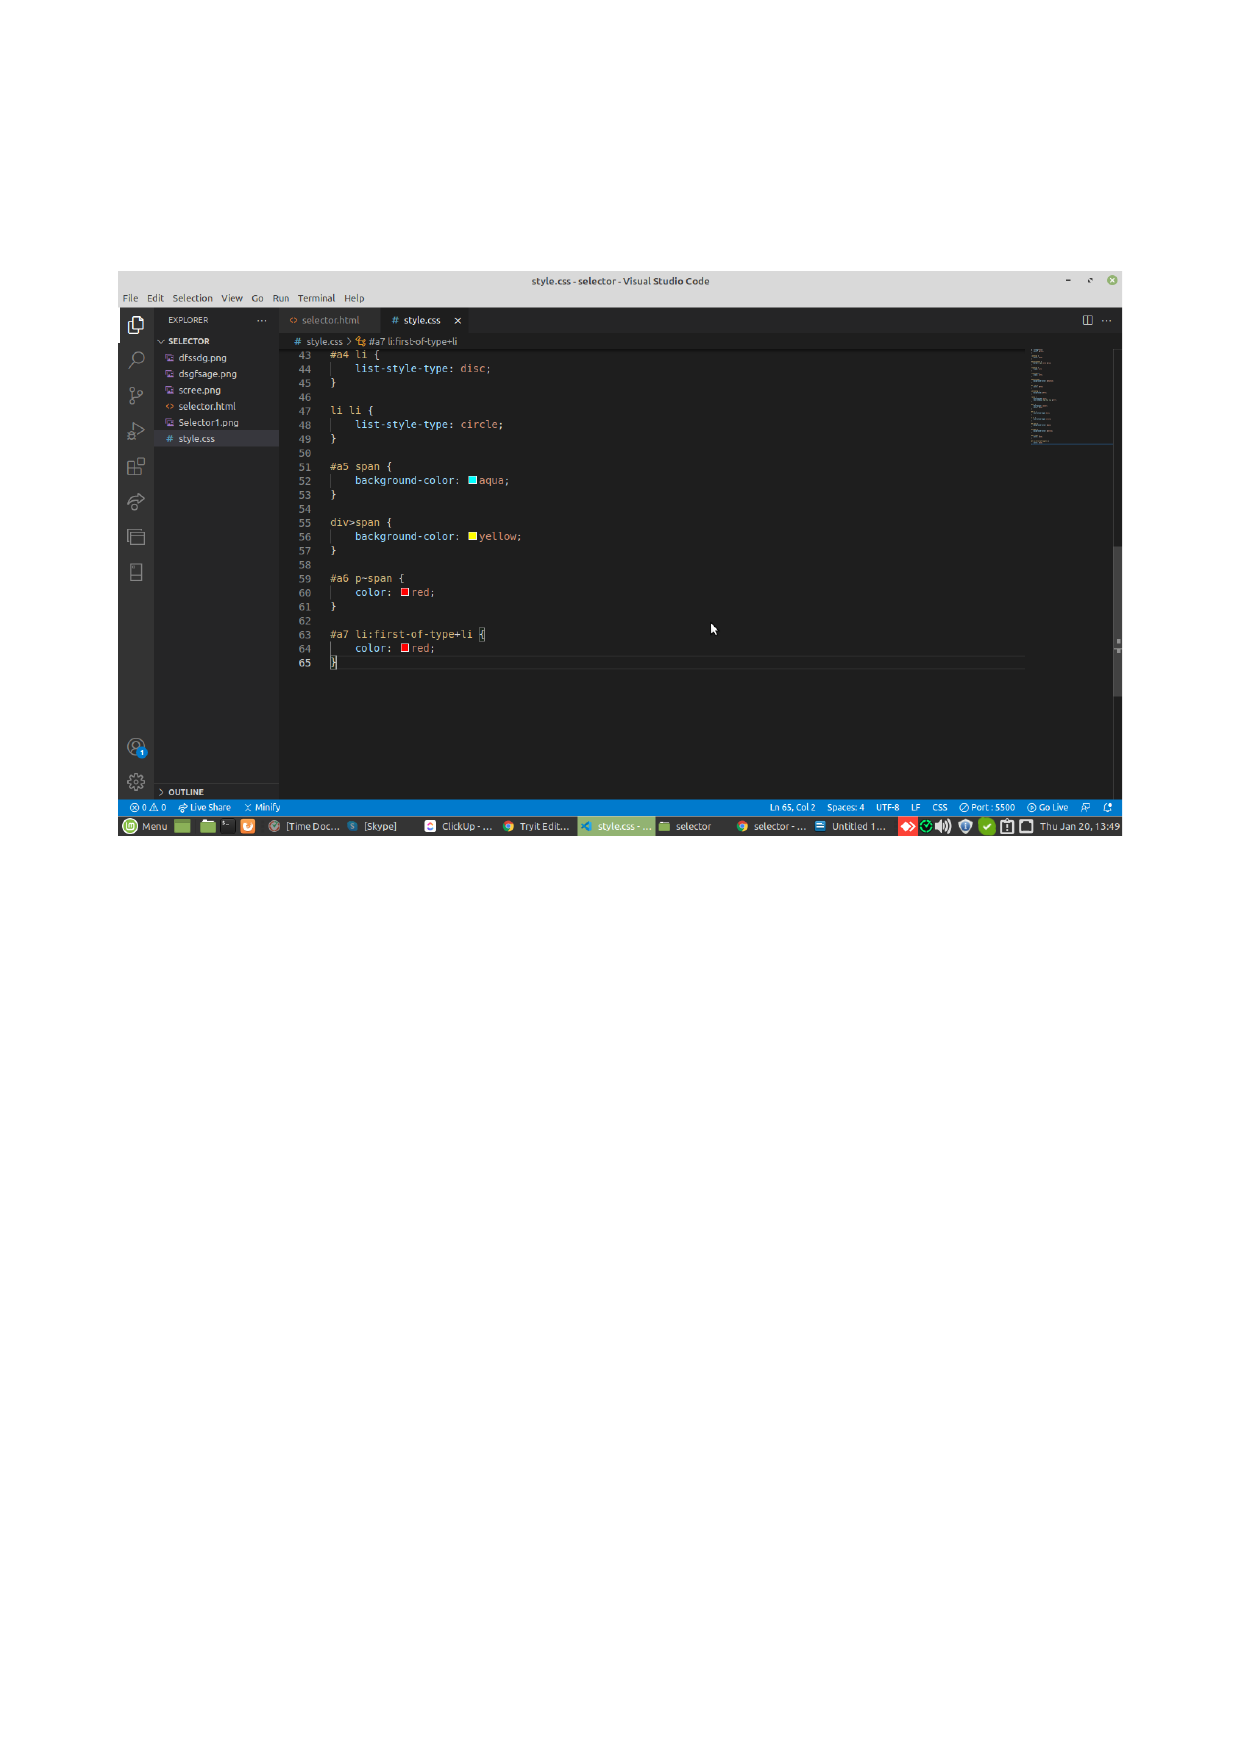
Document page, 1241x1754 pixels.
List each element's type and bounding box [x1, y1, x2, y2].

picture [118, 271, 1123, 836]
